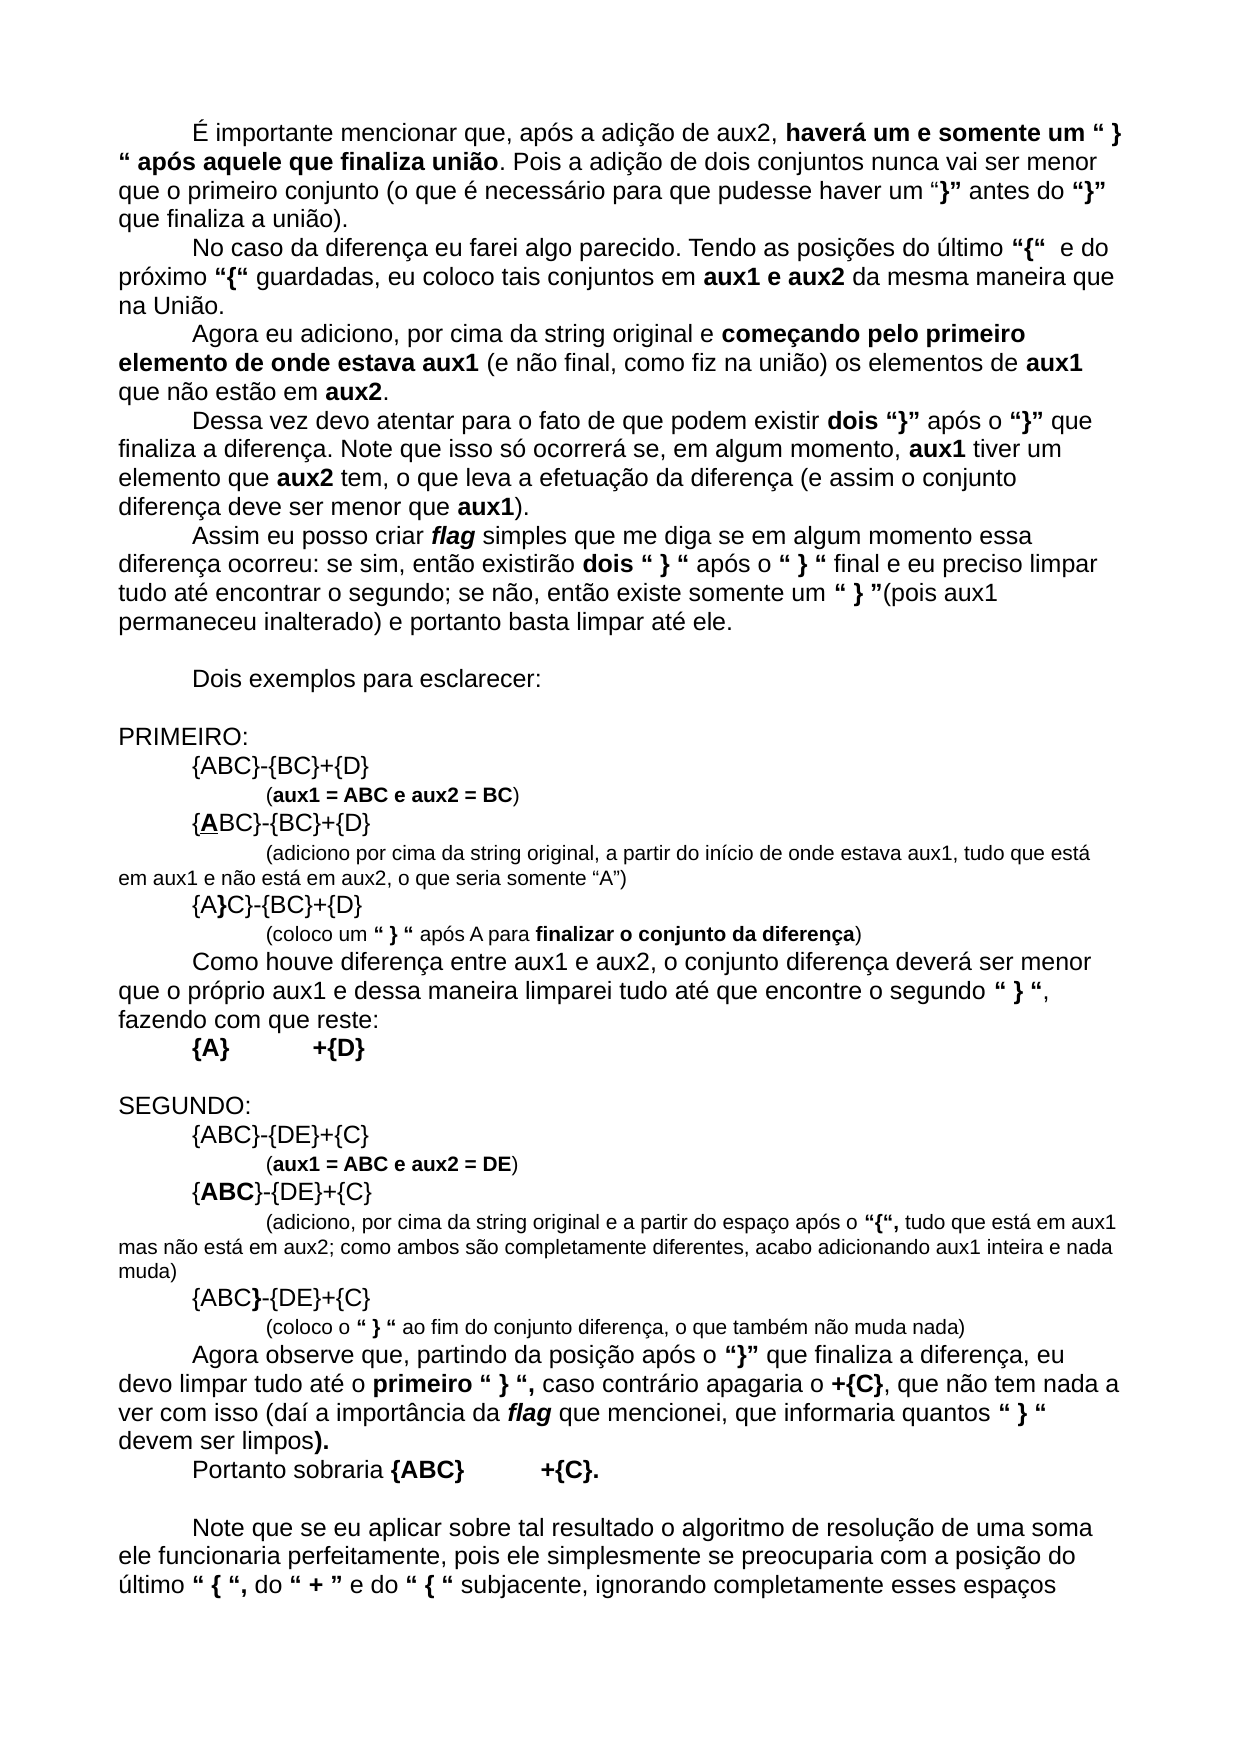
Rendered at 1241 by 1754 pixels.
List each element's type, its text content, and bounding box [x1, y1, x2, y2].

text SEGUNDO: [118, 1091, 1122, 1119]
text {A} +{D} [118, 1033, 1122, 1062]
text Assim eu posso criar flag simples que me diga se em algum momento essa diferença ocorreu: se sim, então existirão dois “ } “ após o “ } “ final e eu preciso limpar tudo até encontrar o segundo; se não, então existe somente um “ } ”(pois aux1 permaneceu inalterado) e portanto basta limpar até ele. [118, 521, 1122, 636]
text (aux1 = ABC e aux2 = DE) [118, 1148, 1122, 1177]
text Como houve diferença entre aux1 e aux2, o conjunto diferença deverá ser menor que o próprio aux1 e dessa maneira limparei tudo até que encontre o segundo “ } “, fazendo com que reste: [118, 947, 1122, 1033]
text Portanto sobraria {ABC} +{C}. [118, 1455, 1122, 1484]
text É importante mencionar que, após a adição de aux2, haverá um e somente um “ } “ após aquele que finaliza união. Pois a adição de dois conjuntos nunca vai ser menor que o primeiro conjunto (o que é necessário para que pudesse haver um “}” antes do “}” que finaliza a união). [118, 118, 1122, 233]
text (adiciono por cima da string original, a partir do início de onde estava aux1, tudo que está em aux1 e não está em aux2, o que seria somente “A”) [118, 837, 1122, 889]
text {A}C}-{BC}+{D} [118, 889, 1122, 918]
text {ABC}-{DE}+{C} [118, 1119, 1122, 1148]
text Dois exemplos para esclarecer: [118, 664, 1122, 693]
text (coloco um “ } “ após A para finalizar o conjunto da diferença) [118, 918, 1122, 947]
text No caso da diferença eu farei algo parecido. Tendo as posições do último “{“ e do próximo “{“ guardadas, eu coloco tais conjuntos em aux1 e aux2 da mesma maneira que na União. [118, 233, 1122, 319]
text PRIMEIRO: [118, 722, 1122, 751]
text (coloco o “ } “ ao fim do conjunto diferença, o que também não muda nada) [118, 1311, 1122, 1340]
text {ABC}-{BC}+{D} [118, 751, 1122, 779]
text {ABC}-{DE}+{C} [118, 1177, 1122, 1206]
text (aux1 = ABC e aux2 = BC) [118, 779, 1122, 808]
text {ABC}-{BC}+{D} [118, 808, 1122, 837]
text Agora eu adiciono, por cima da string original e começando pelo primeiro elemento de onde estava aux1 (e não final, como fiz na união) os elementos de aux1 que não estão em aux2. [118, 319, 1122, 406]
text Dessa vez devo atentar para o fato de que podem existir dois “}” após o “}” que finaliza a diferença. Note que isso só ocorrerá se, em algum momento, aux1 tiver um elemento que aux2 tem, o que leva a efetuação da diferença (e assim o conjunto diferença deve ser menor que aux1). [118, 406, 1122, 521]
text (adiciono, por cima da string original e a partir do espaço após o “{“, tudo que está em aux1 mas não está em aux2; como ambos são completamente diferentes, acabo adicionando aux1 inteira e nada muda) [118, 1206, 1122, 1282]
text {ABC}-{DE}+{C} [118, 1282, 1122, 1311]
text Note que se eu aplicar sobre tal resultado o algoritmo de resolução de uma soma ele funcionaria perfeitamente, pois ele simplesmente se preocuparia com a posição do último “ { “, do “ + ” e do “ { “ subjacente, ignorando completamente esses espaços [118, 1512, 1122, 1599]
text Agora observe que, partindo da posição após o “}” que finaliza a diferença, eu devo limpar tudo até o primeiro “ } “, caso contrário apagaria o +{C}, que não tem nada a ver com isso (daí a importância da flag que mencionei, que informaria quantos “ } “ devem ser limpos). [118, 1340, 1122, 1455]
